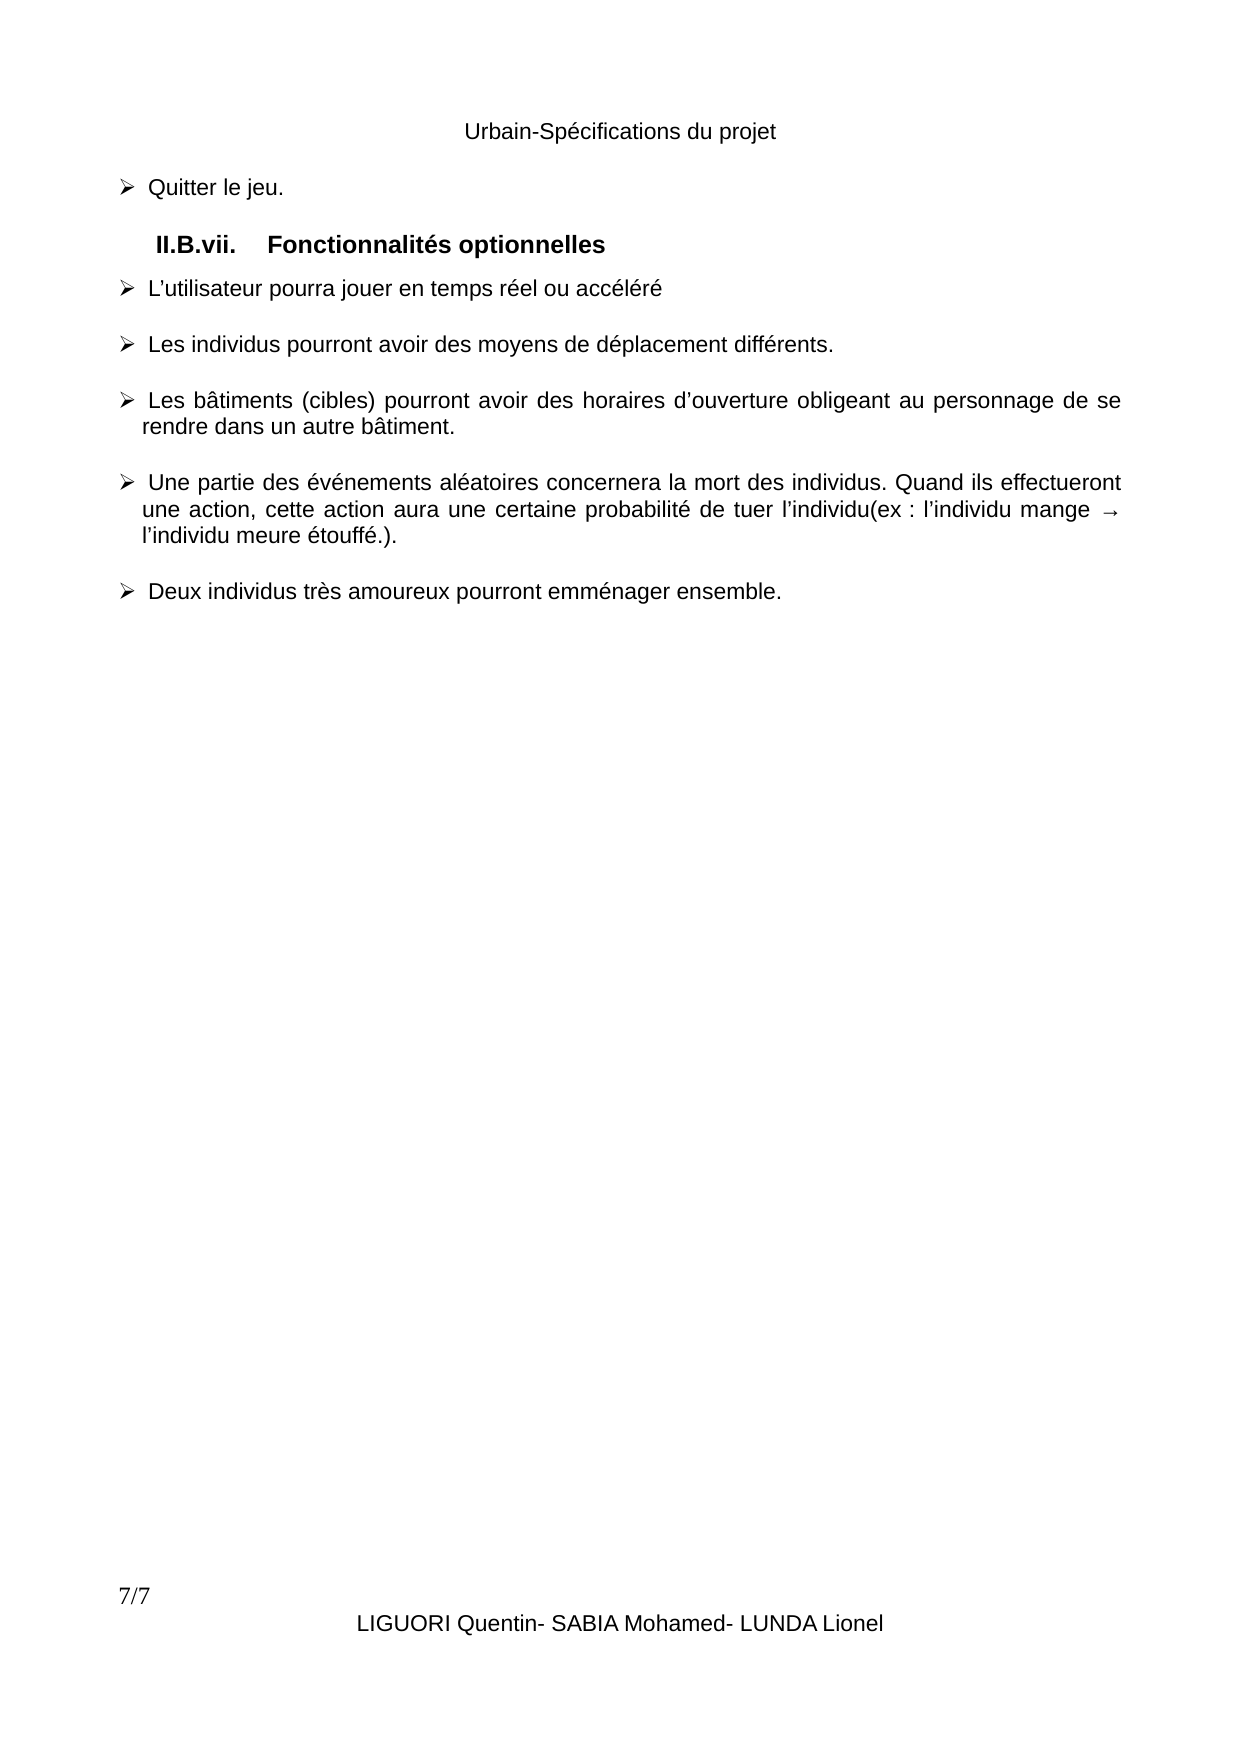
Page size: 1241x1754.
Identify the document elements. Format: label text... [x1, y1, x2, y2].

list Les bâtiments (cibles) pourront avoir des horaires d’ouverture obligeant au personnage de se rendre dans un autre bâtiment. [118, 387, 1122, 440]
list Deux individus très amoureux pourront emménager ensemble. [118, 578, 1122, 604]
list Quitter le jeu. [118, 174, 1122, 200]
list L’utilisateur pourra jouer en temps réel ou accéléré [118, 275, 1122, 302]
list Les individus pourront avoir des moyens de déplacement différents. [118, 331, 1122, 357]
list Une partie des événements aléatoires concernera la mort des individus. Quand ils effectueront une action, cette action aura une certaine probabilité de tuer l’individu(ex : l’individu mange → l’individu meure étouffé.). [118, 469, 1122, 548]
subtitle Fonctionnalités optionnelles [156, 230, 1122, 258]
